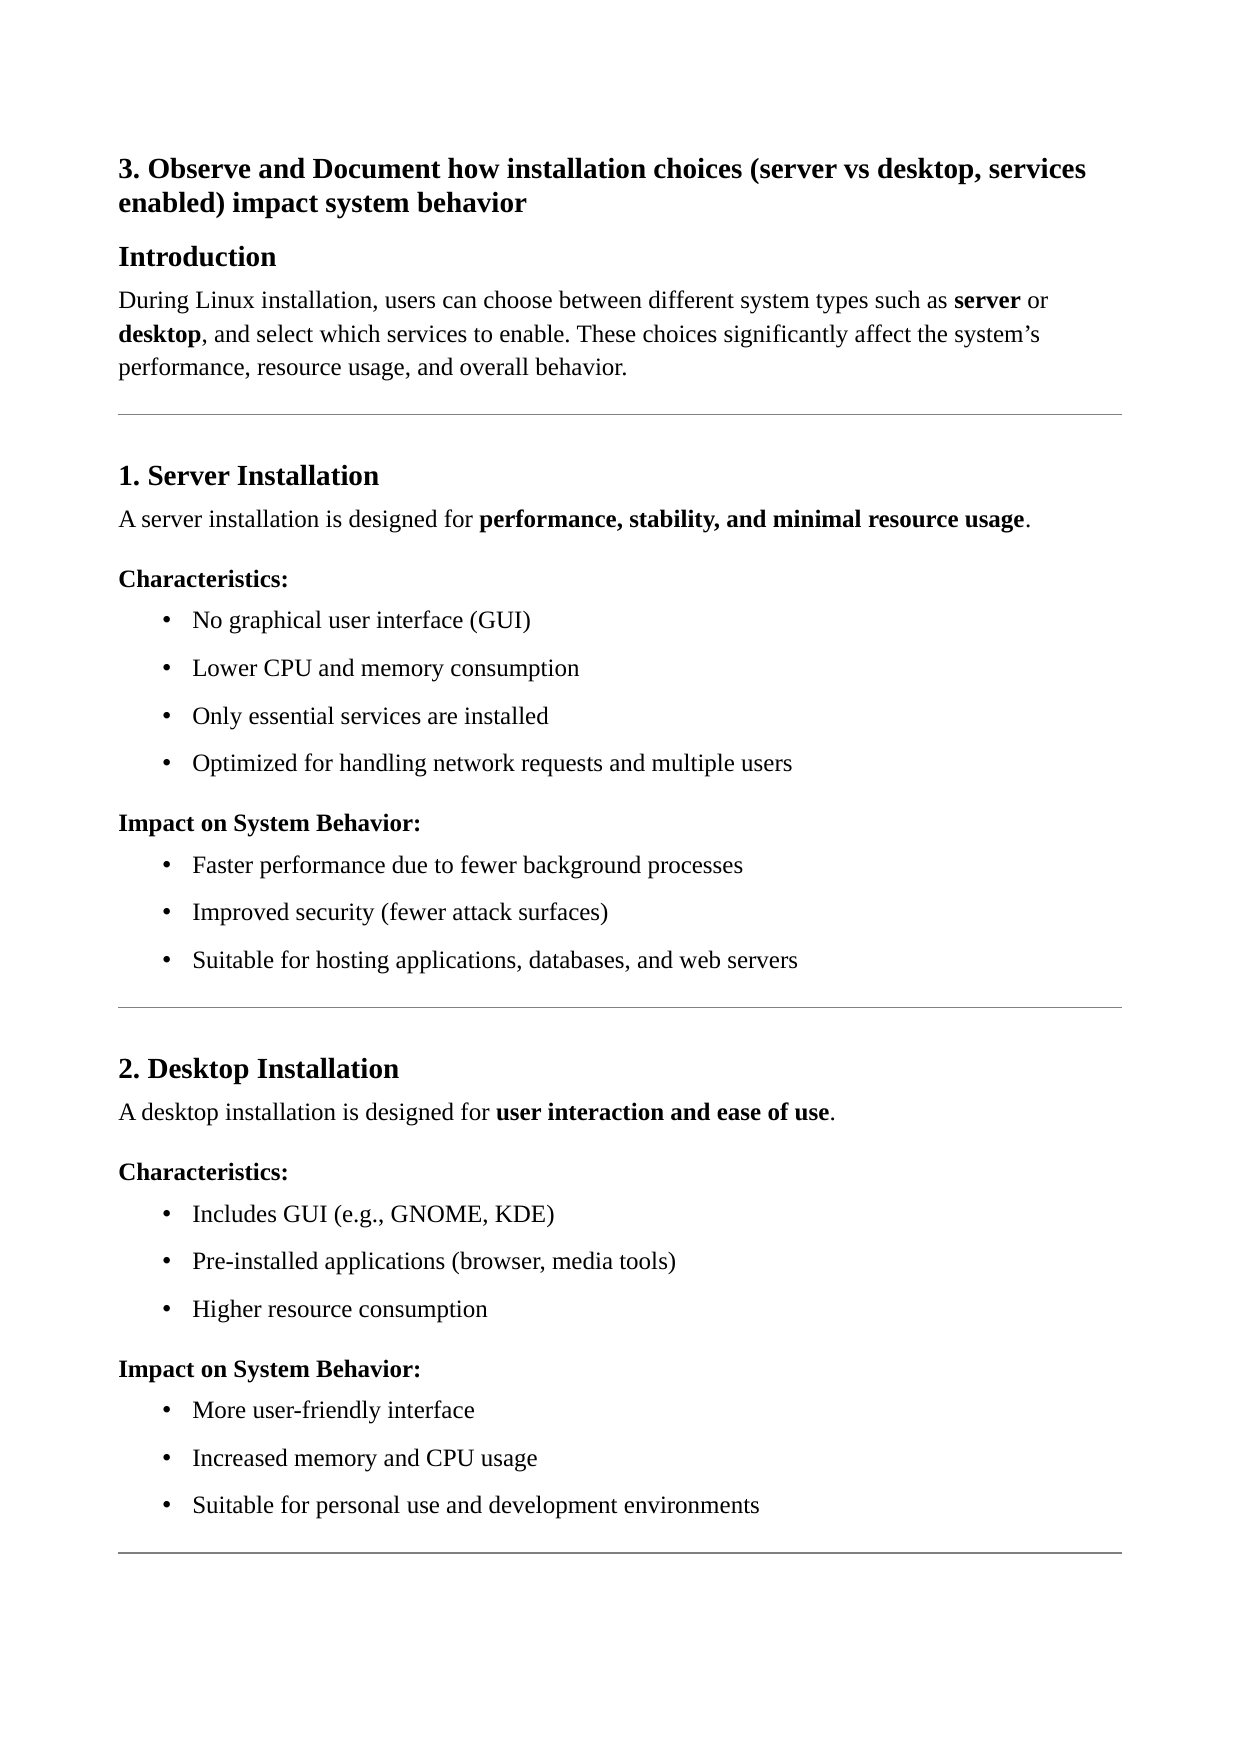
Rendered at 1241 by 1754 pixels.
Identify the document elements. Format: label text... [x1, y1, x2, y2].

list Suitable for hosting applications, databases, and web servers [162, 945, 1122, 974]
text A desktop installation is designed for user interaction and ease of use. [118, 1097, 1122, 1126]
list Suitable for personal use and development environments [162, 1491, 1122, 1519]
subtitle Characteristics: [118, 1157, 1122, 1186]
list Lower CPU and memory consumption [162, 653, 1122, 682]
subtitle Introduction [118, 239, 1122, 273]
text enabled) impact system behavior [118, 185, 1122, 219]
text A server installation is designed for performance, stability, and minimal resource usage. [118, 504, 1122, 533]
list Increased memory and CPU usage [162, 1443, 1122, 1472]
subtitle Characteristics: [118, 564, 1122, 593]
list Faster performance due to fewer background processes [162, 850, 1122, 878]
list Improved security (fewer attack surfaces) [162, 897, 1122, 926]
subtitle Impact on System Behavior: [118, 808, 1122, 837]
list Only essential services are installed [162, 701, 1122, 729]
text During Linux installation, users can choose between different system types such as server or desktop, and select which services to enable. These choices significantly affect the system’s performance, resource usage, and overall behavior. [118, 286, 1122, 380]
list Higher resource consumption [162, 1294, 1122, 1323]
subtitle 1. Server Installation [118, 458, 1122, 492]
list More user-friendly interface [162, 1395, 1122, 1424]
list Pre-installed applications (browser, media tools) [162, 1246, 1122, 1275]
text 3. Observe and Document how installation choices (server vs desktop, services [118, 152, 1122, 185]
list No graphical user interface (GUI) [162, 606, 1122, 634]
subtitle Impact on System Behavior: [118, 1354, 1122, 1383]
list Includes GUI (e.g., GNOME, KDE) [162, 1199, 1122, 1227]
list Optimized for handling network requests and multiple users [162, 748, 1122, 777]
subtitle 2. Desktop Installation [118, 1051, 1122, 1085]
